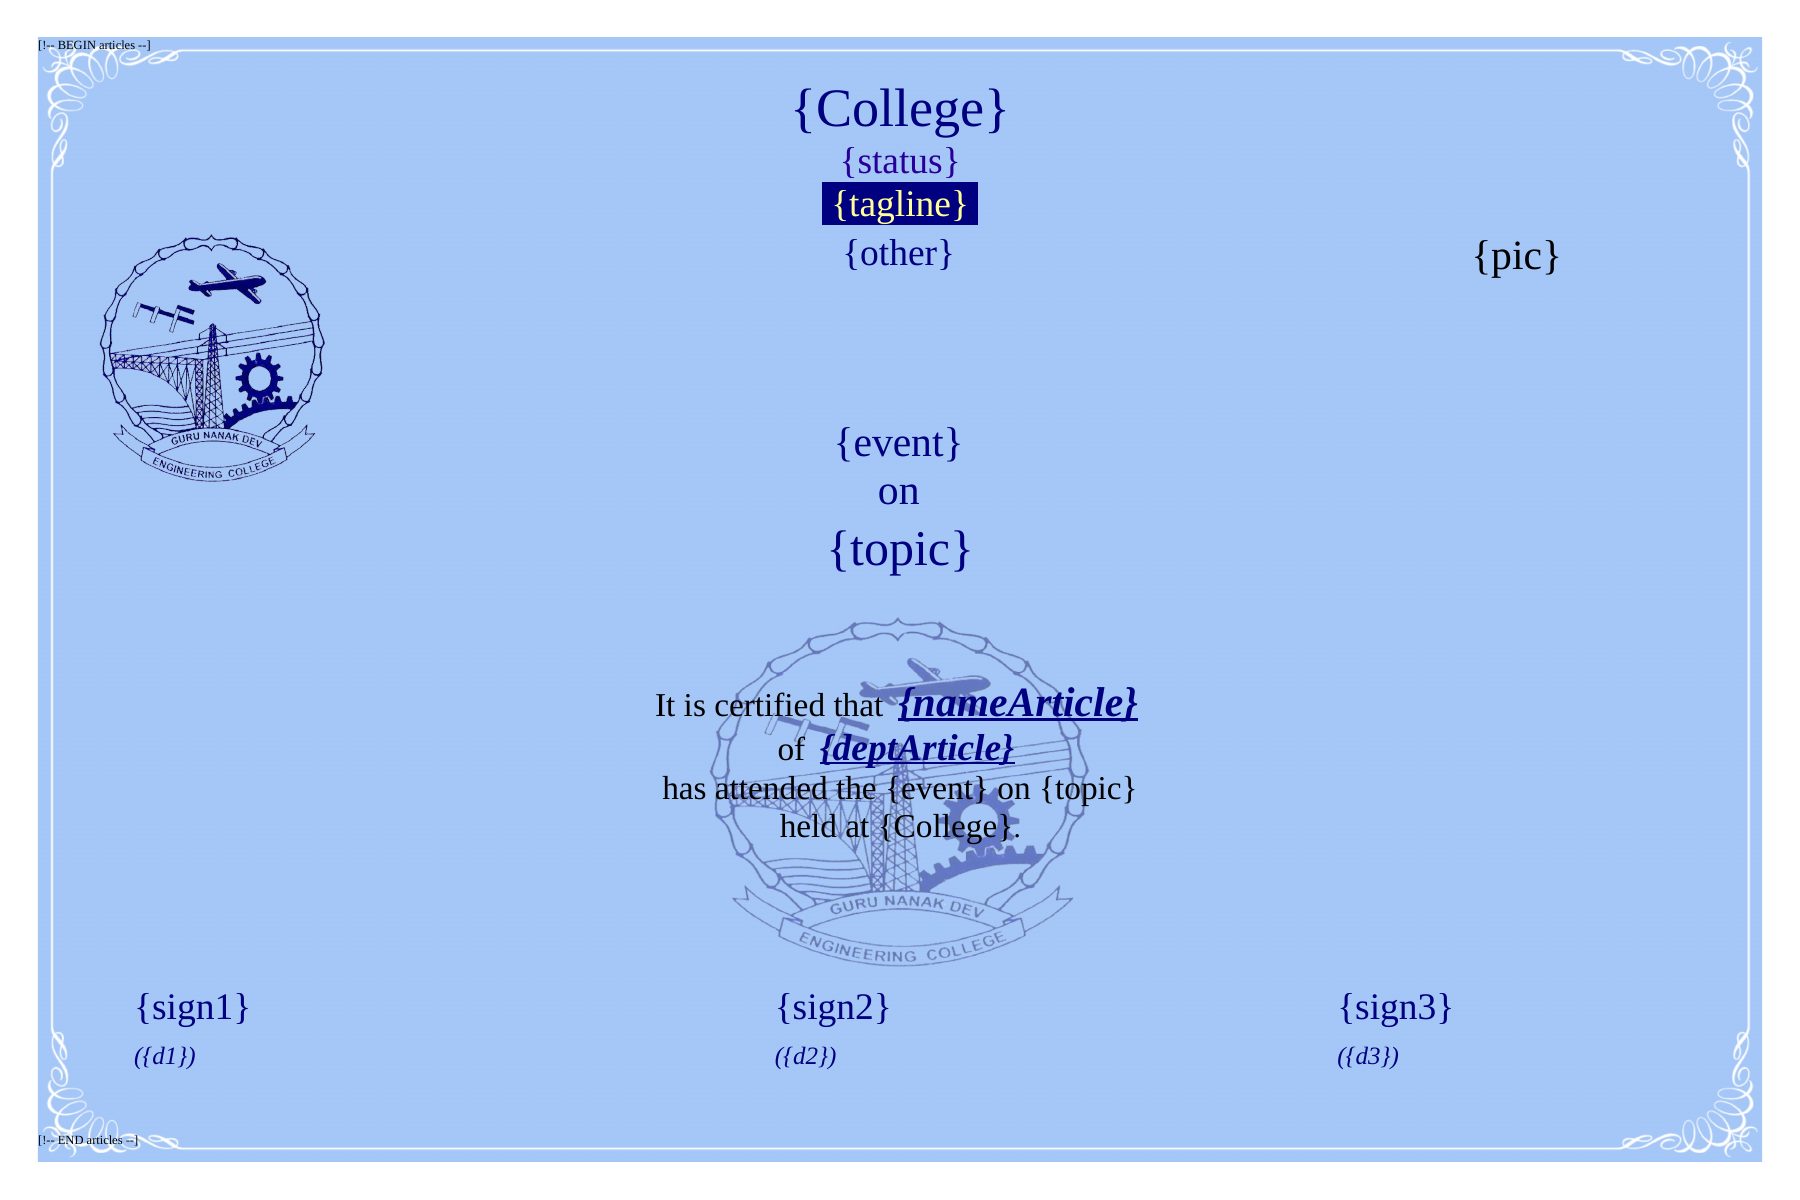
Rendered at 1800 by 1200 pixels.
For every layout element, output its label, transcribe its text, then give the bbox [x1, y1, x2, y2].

table_cell ({d3}) [1331, 1035, 1683, 1075]
text held at {College}. [38, 806, 1762, 845]
text of {deptArticle} [38, 725, 1762, 768]
table_header {sign2} [769, 979, 1331, 1035]
text {status} [38, 138, 1762, 182]
table_cell ({d1}) [128, 1035, 769, 1075]
table_header {sign3} [1331, 979, 1683, 1035]
text {College} [38, 76, 1762, 138]
picture [37, 37, 1763, 1162]
table_header {pic} [1465, 225, 1702, 519]
table_header {other} {event} on [332, 225, 1465, 519]
table_header [95, 225, 332, 519]
text has attended the {event} on {topic} [38, 768, 1762, 806]
text It is certified that {nameArticle} [38, 677, 1762, 725]
text {topic} [38, 519, 1762, 576]
table_cell ({d2}) [769, 1035, 1331, 1075]
text [!-- BEGIN articles --] [38, 38, 1762, 52]
text {tagline} [38, 182, 1762, 225]
text [!-- END articles --] [38, 1133, 1762, 1147]
table_header {sign1} [128, 979, 769, 1035]
